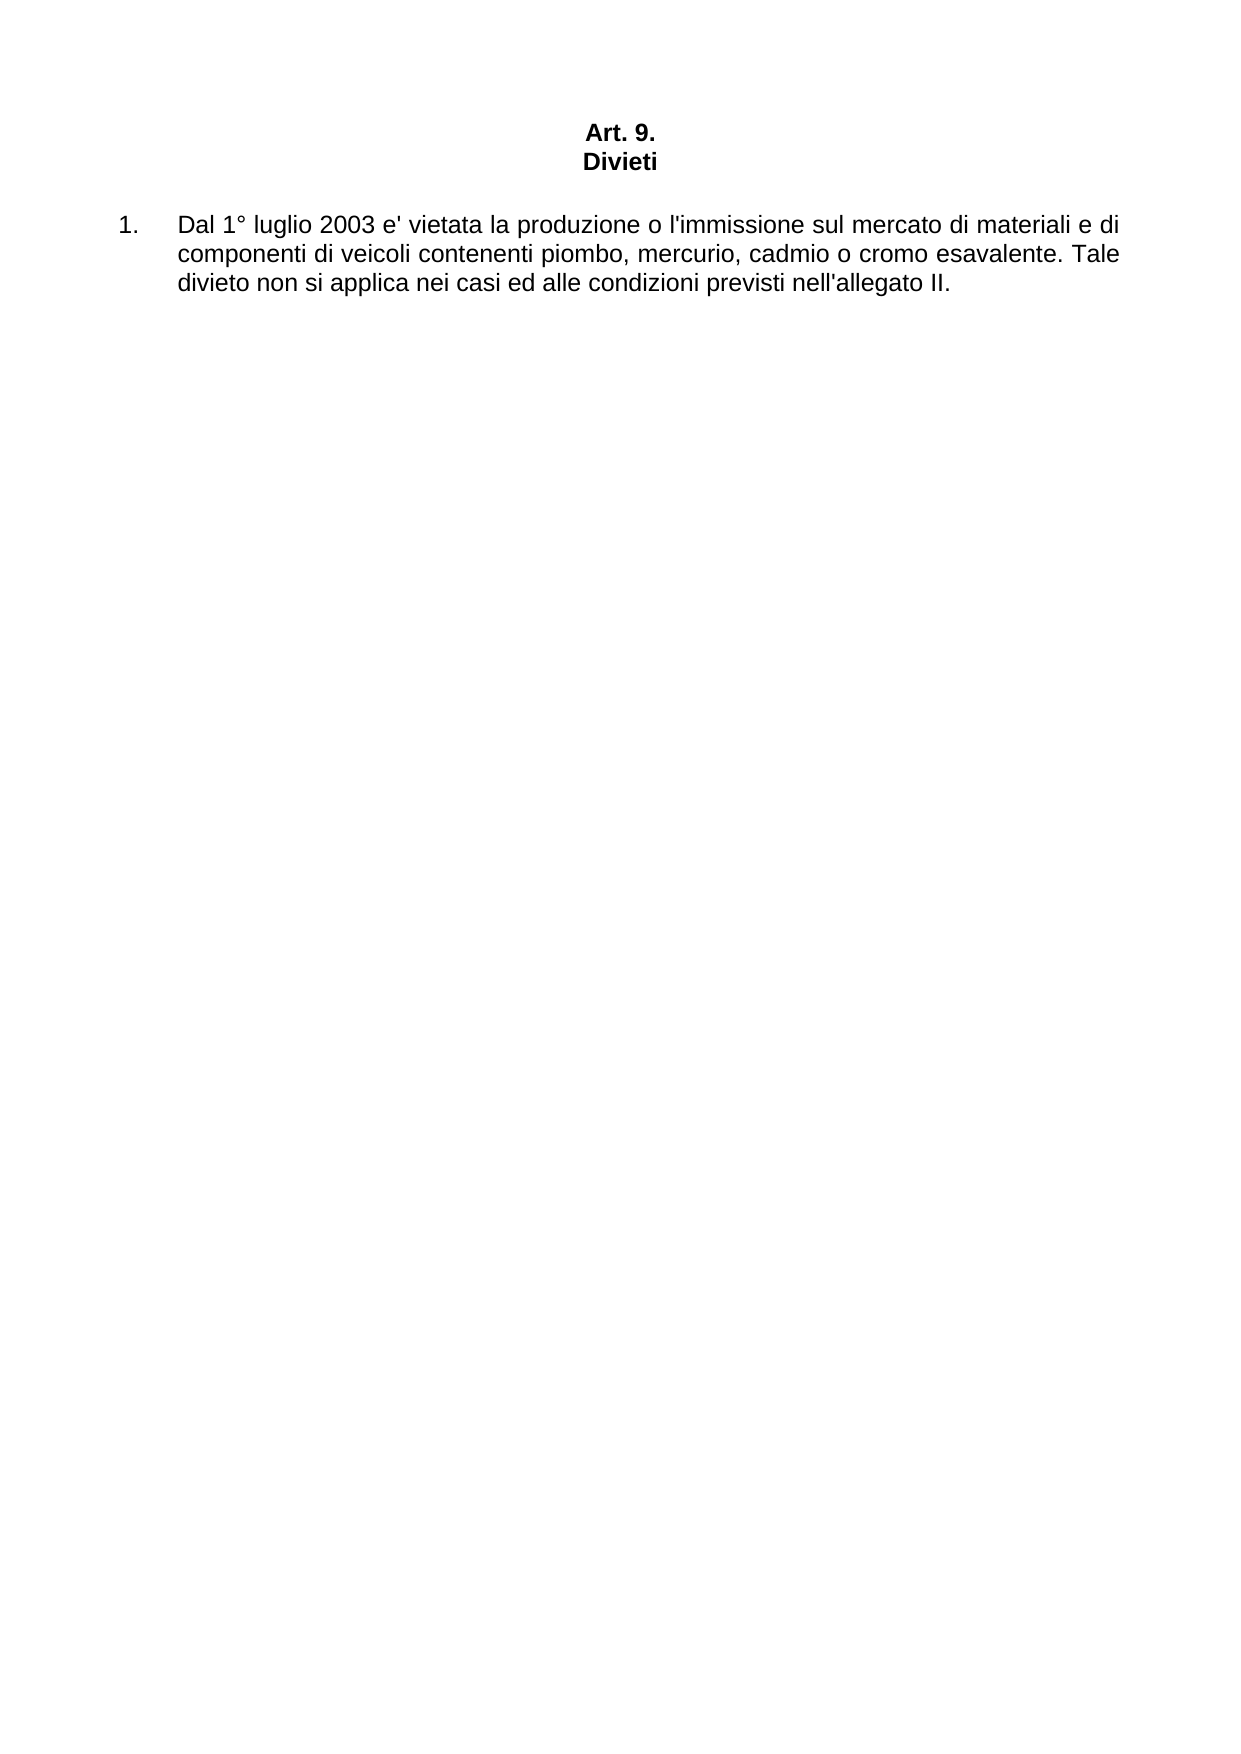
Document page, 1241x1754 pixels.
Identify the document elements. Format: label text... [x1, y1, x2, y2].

text 1. Dal 1° luglio 2003 e' vietata la produzione o l'immissione sul mercato di materiali e di componenti di veicoli contenenti piombo, mercurio, cadmio o cromo esavalente. Tale divieto non si applica nei casi ed alle condizioni previsti nell'allegato II. [118, 210, 1122, 297]
subtitle Art. 9. Divieti [118, 118, 1122, 176]
